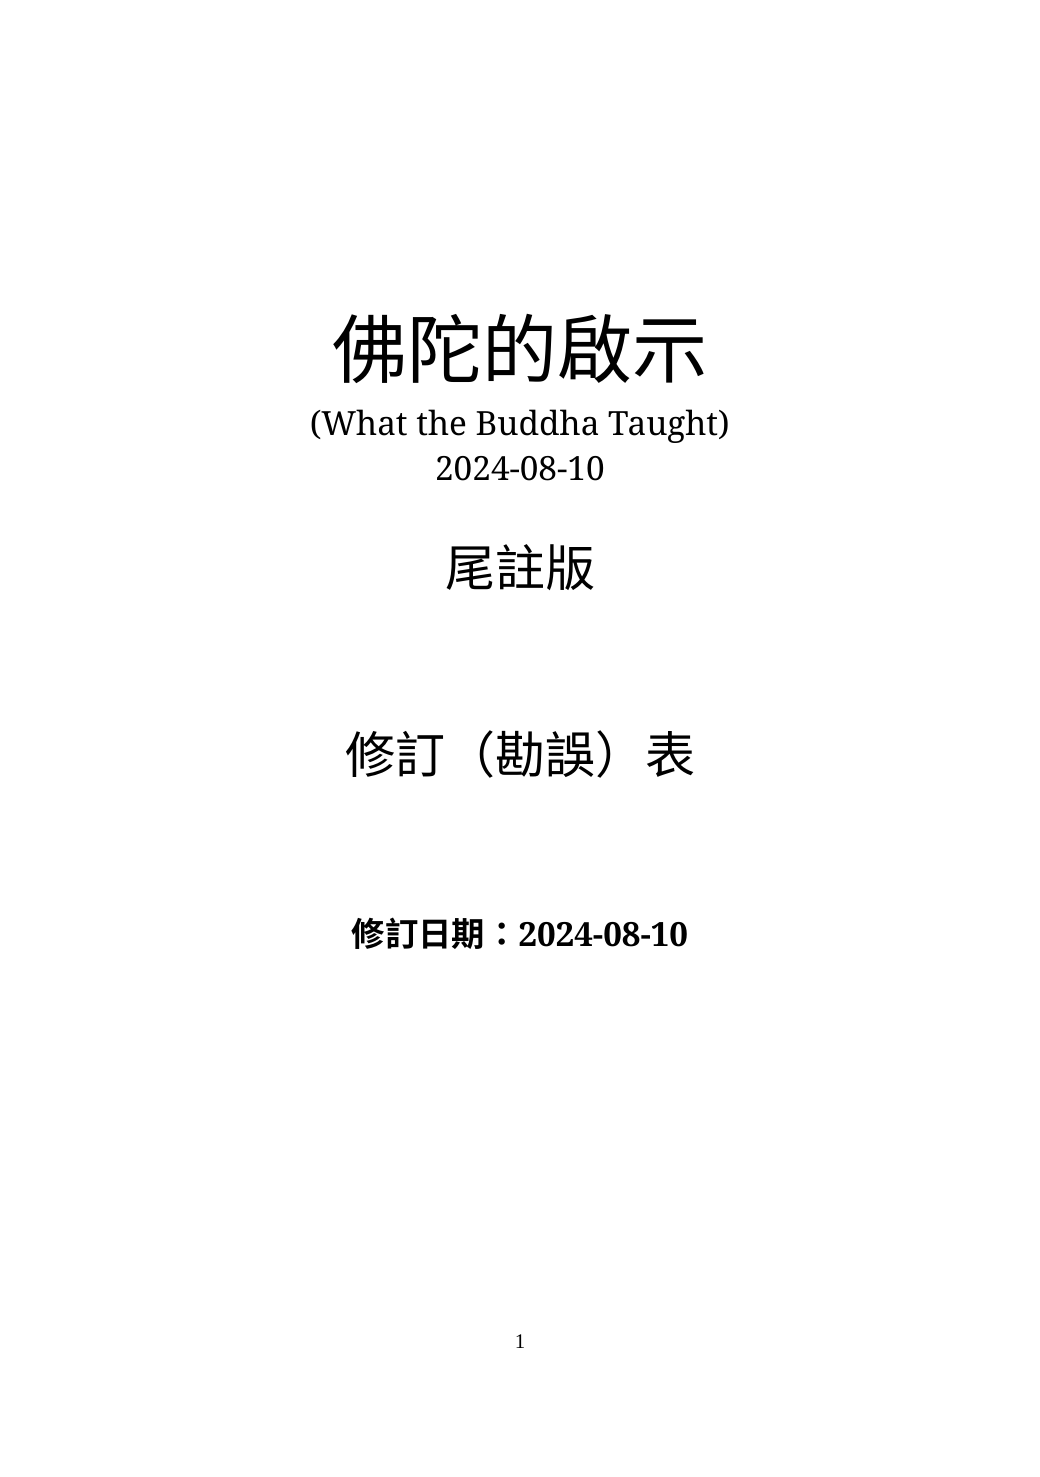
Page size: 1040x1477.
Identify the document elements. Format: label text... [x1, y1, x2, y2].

text 修訂（勘誤）表 [118, 716, 921, 788]
text 尾註版 [118, 528, 921, 601]
text 2024-08-10 [118, 445, 921, 490]
text (What the Buddha Taught) [118, 399, 921, 445]
text 修訂日期：2024-08-10 [118, 908, 921, 957]
text 佛陀的啟示 [118, 291, 921, 399]
